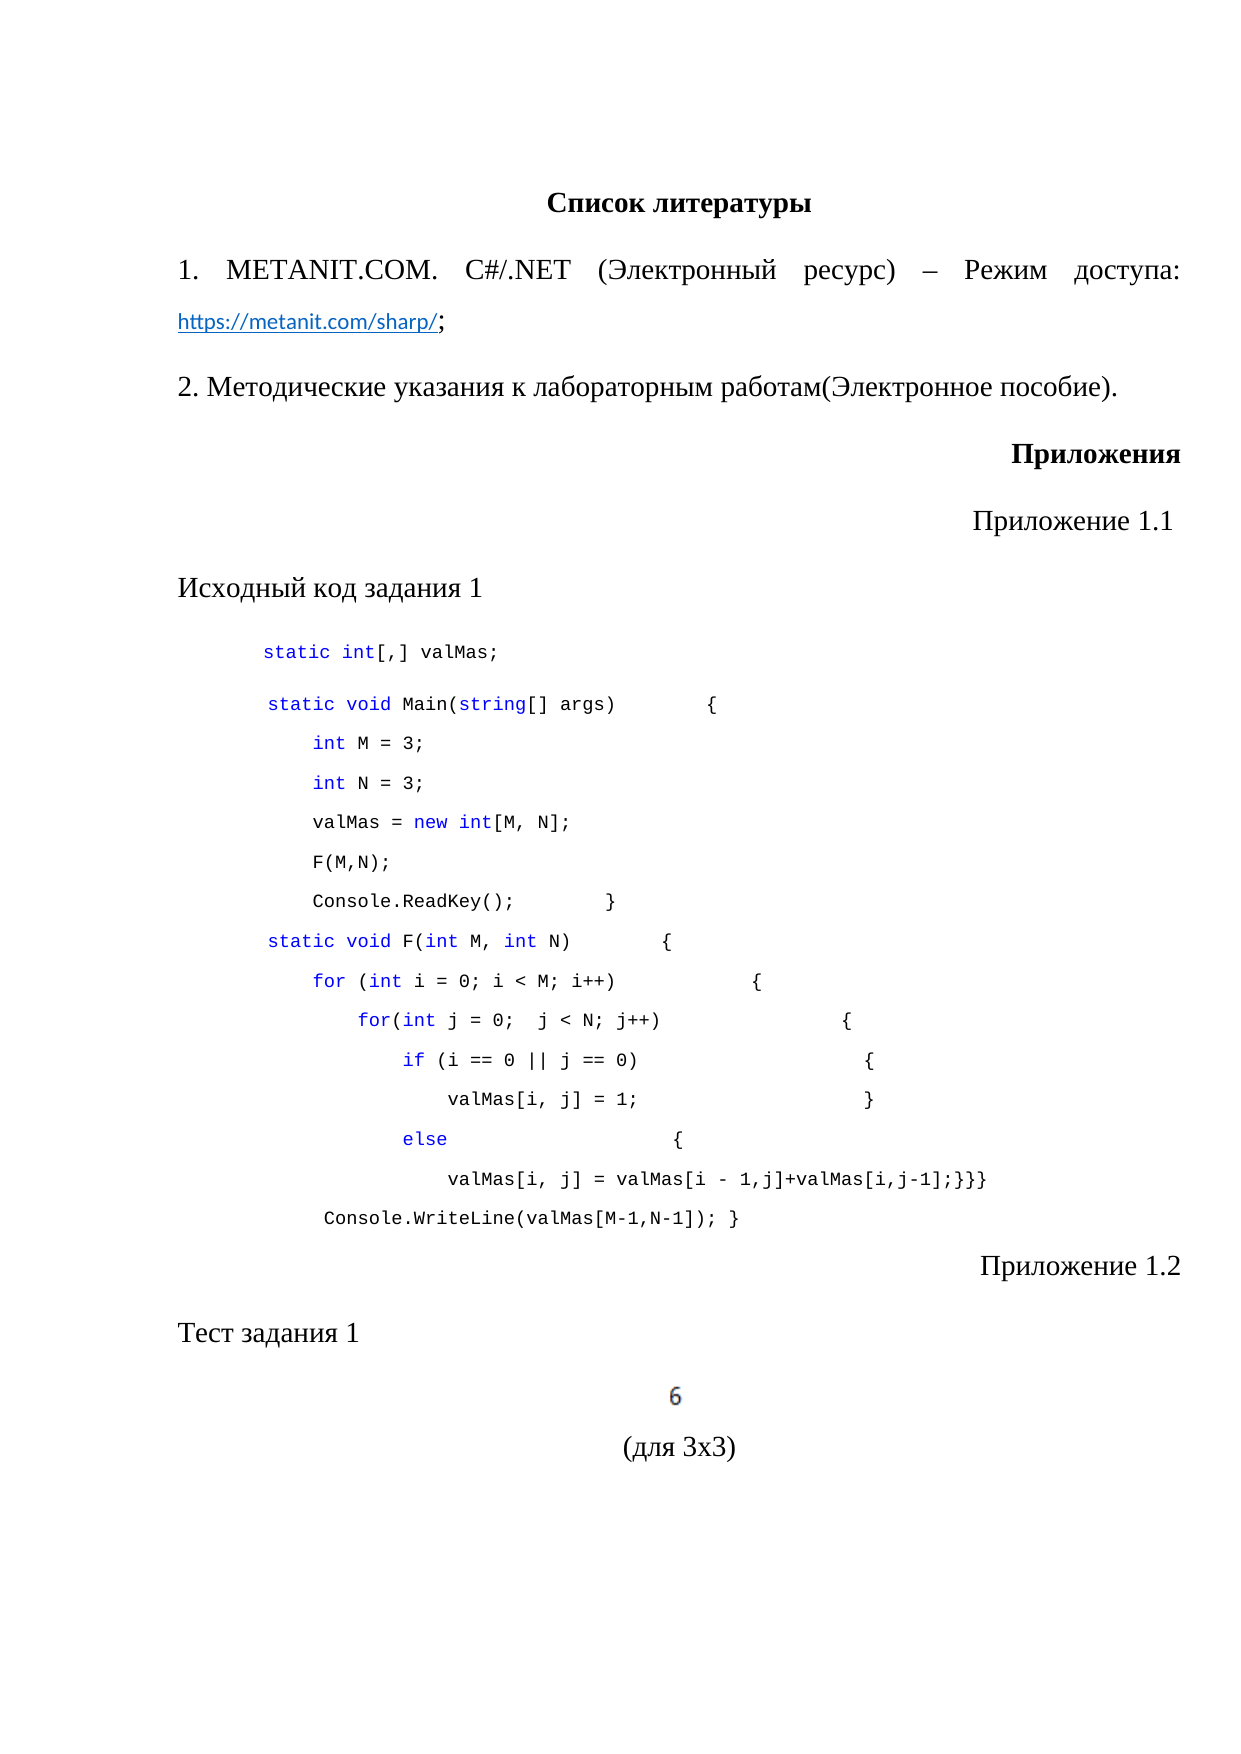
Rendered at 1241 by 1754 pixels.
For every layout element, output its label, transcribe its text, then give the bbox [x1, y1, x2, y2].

text valMas[i, j] = valMas[i - 1,j]+valMas[i,j-1];}}} [177, 1169, 1181, 1191]
text valMas = new int[M, N]; [177, 813, 1181, 834]
text valMas[i, j] = 1; } [177, 1090, 1181, 1111]
text static void F(int M, int N) { [177, 932, 1181, 953]
text 2. Методические указания к лабораторным работам(Электронное пособие). [177, 369, 1181, 403]
text else { [177, 1130, 1181, 1151]
text Приложение 1.2 [177, 1248, 1181, 1282]
text Console.ReadKey(); } [177, 892, 1181, 913]
text for(int j = 0; j < N; j++) { [177, 1011, 1181, 1032]
text int M = 3; [177, 734, 1181, 755]
text for (int i = 0; i < M; i++) { [177, 971, 1181, 993]
text Тест задания 1 [177, 1316, 1181, 1349]
text 1. METANIT.COM. C#/.NET (Электронный ресурс) – Режим доступа: https://metanit.com/sharp/; [177, 252, 1181, 336]
text Исходный код задания 1 [177, 570, 1181, 604]
text Приложения [177, 436, 1181, 470]
text static void Main(string[] args) { [177, 694, 1181, 716]
text Список литературы [177, 185, 1181, 219]
text F(M,N); [177, 853, 1181, 874]
text static int[,] valMas; [177, 637, 1181, 664]
text Console.WriteLine(valMas[M-1,N-1]); } [177, 1209, 1181, 1230]
text int N = 3; [177, 773, 1181, 795]
text (для 3x3) [177, 1382, 1181, 1463]
text if (i == 0 || j == 0) { [177, 1051, 1181, 1072]
text Приложение 1.1 [177, 503, 1181, 537]
